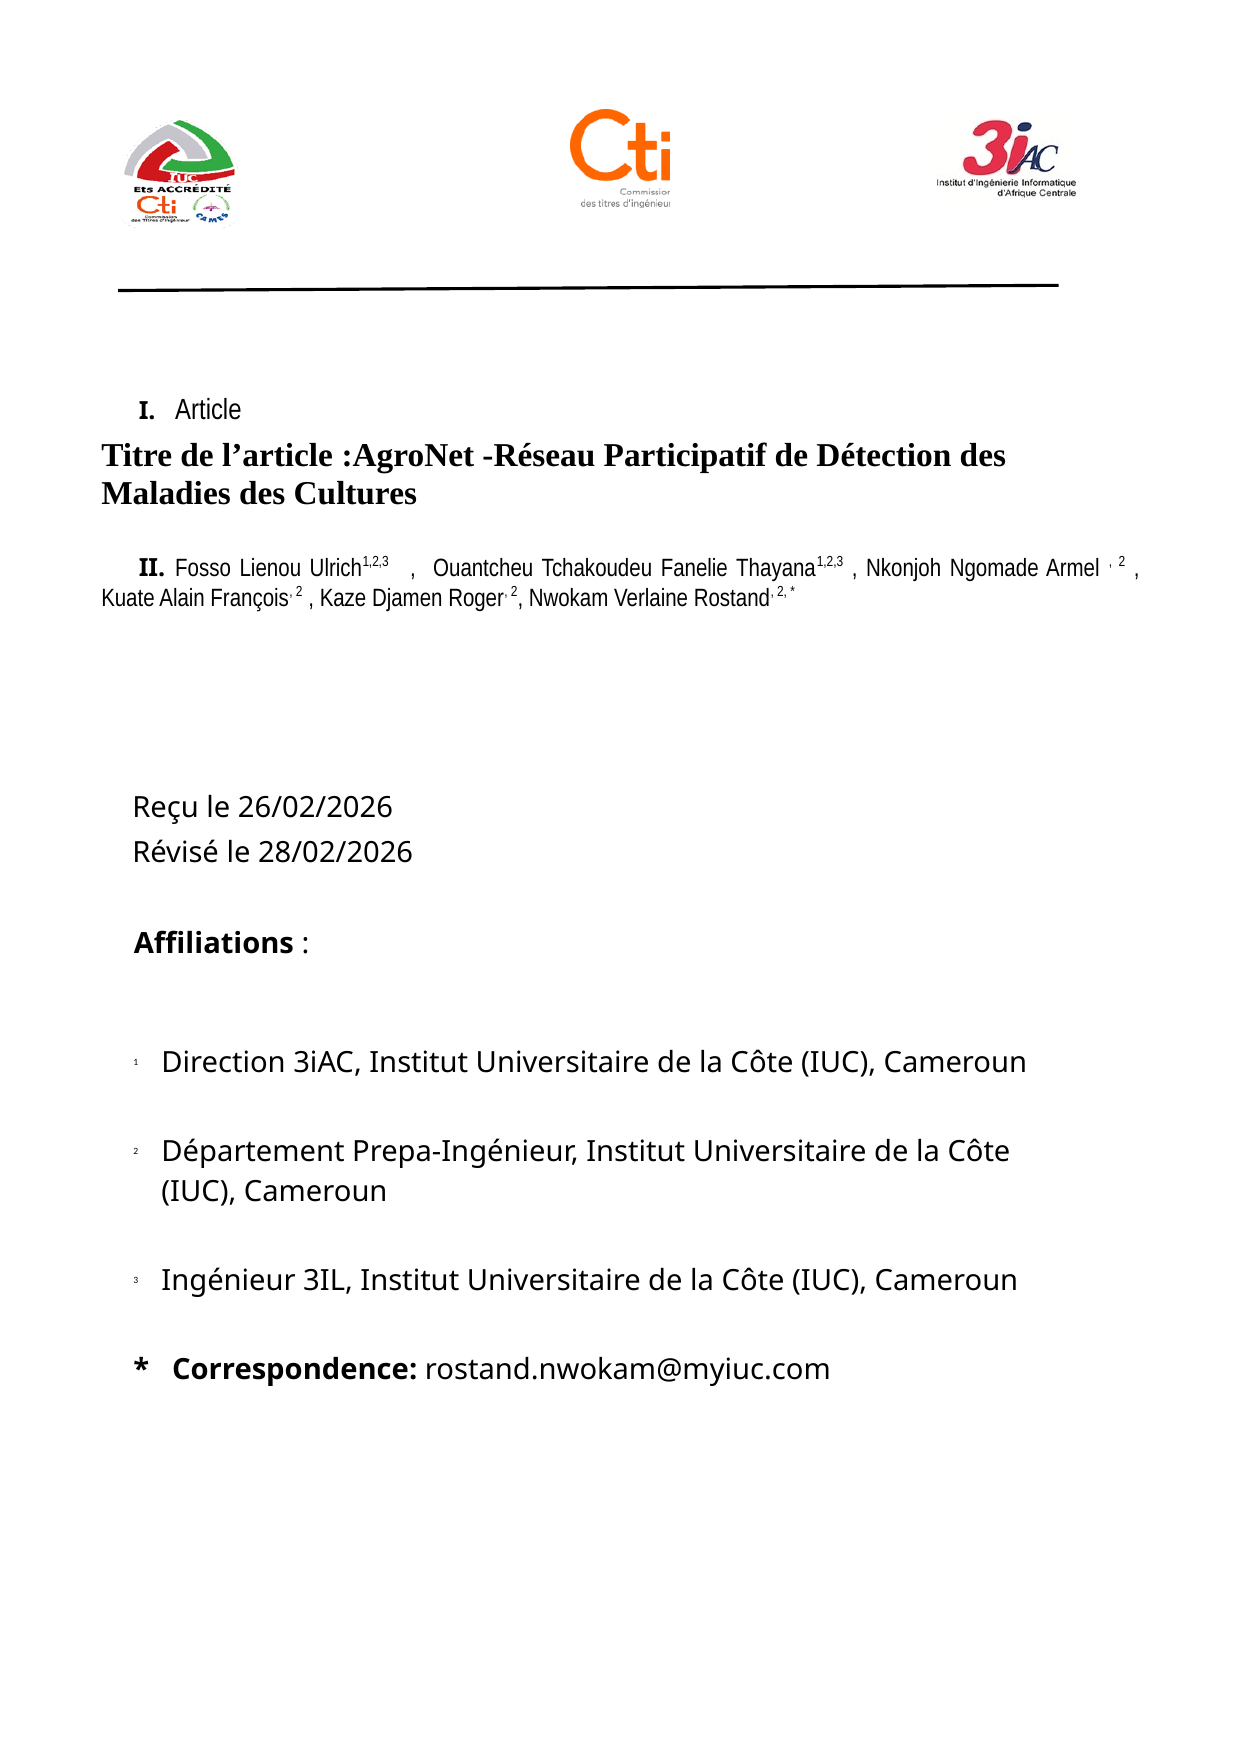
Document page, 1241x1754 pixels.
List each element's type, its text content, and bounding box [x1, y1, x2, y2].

list Direction 3iAC, Institut Universitaire de la Côte (IUC), Cameroun [133, 1041, 1049, 1081]
text Titre de l’article :AgroNet -Réseau Participatif de Détection des Maladies des Cultures [101, 435, 1139, 512]
picture [570, 109, 670, 208]
picture [934, 117, 1081, 201]
text * Correspondence: rostand.nwokam@myiuc.com [133, 1348, 1049, 1388]
list Ingénieur 3IL, Institut Universitaire de la Côte (IUC), Cameroun [133, 1259, 1049, 1299]
subtitle Fosso Lienou Ulrich1,2,3 , Ouantcheu Tchakoudeu Fanelie Thayana1,2,3 , Nkonjoh Ngomade Armel , 2 , Kuate Alain François, 2 , Kaze Djamen Roger, 2, Nwokam Verlaine Rostand, 2, * [101, 549, 1139, 612]
text Reçu le 26/02/2026 [132, 786, 1049, 826]
text Affiliations : [133, 922, 1049, 962]
picture [120, 118, 238, 228]
text Révisé le 28/02/2026 [132, 831, 1049, 871]
subtitle Article [101, 392, 1139, 427]
list Département Prepa-Ingénieur, Institut Universitaire de la Côte (IUC), Cameroun [133, 1130, 1049, 1210]
